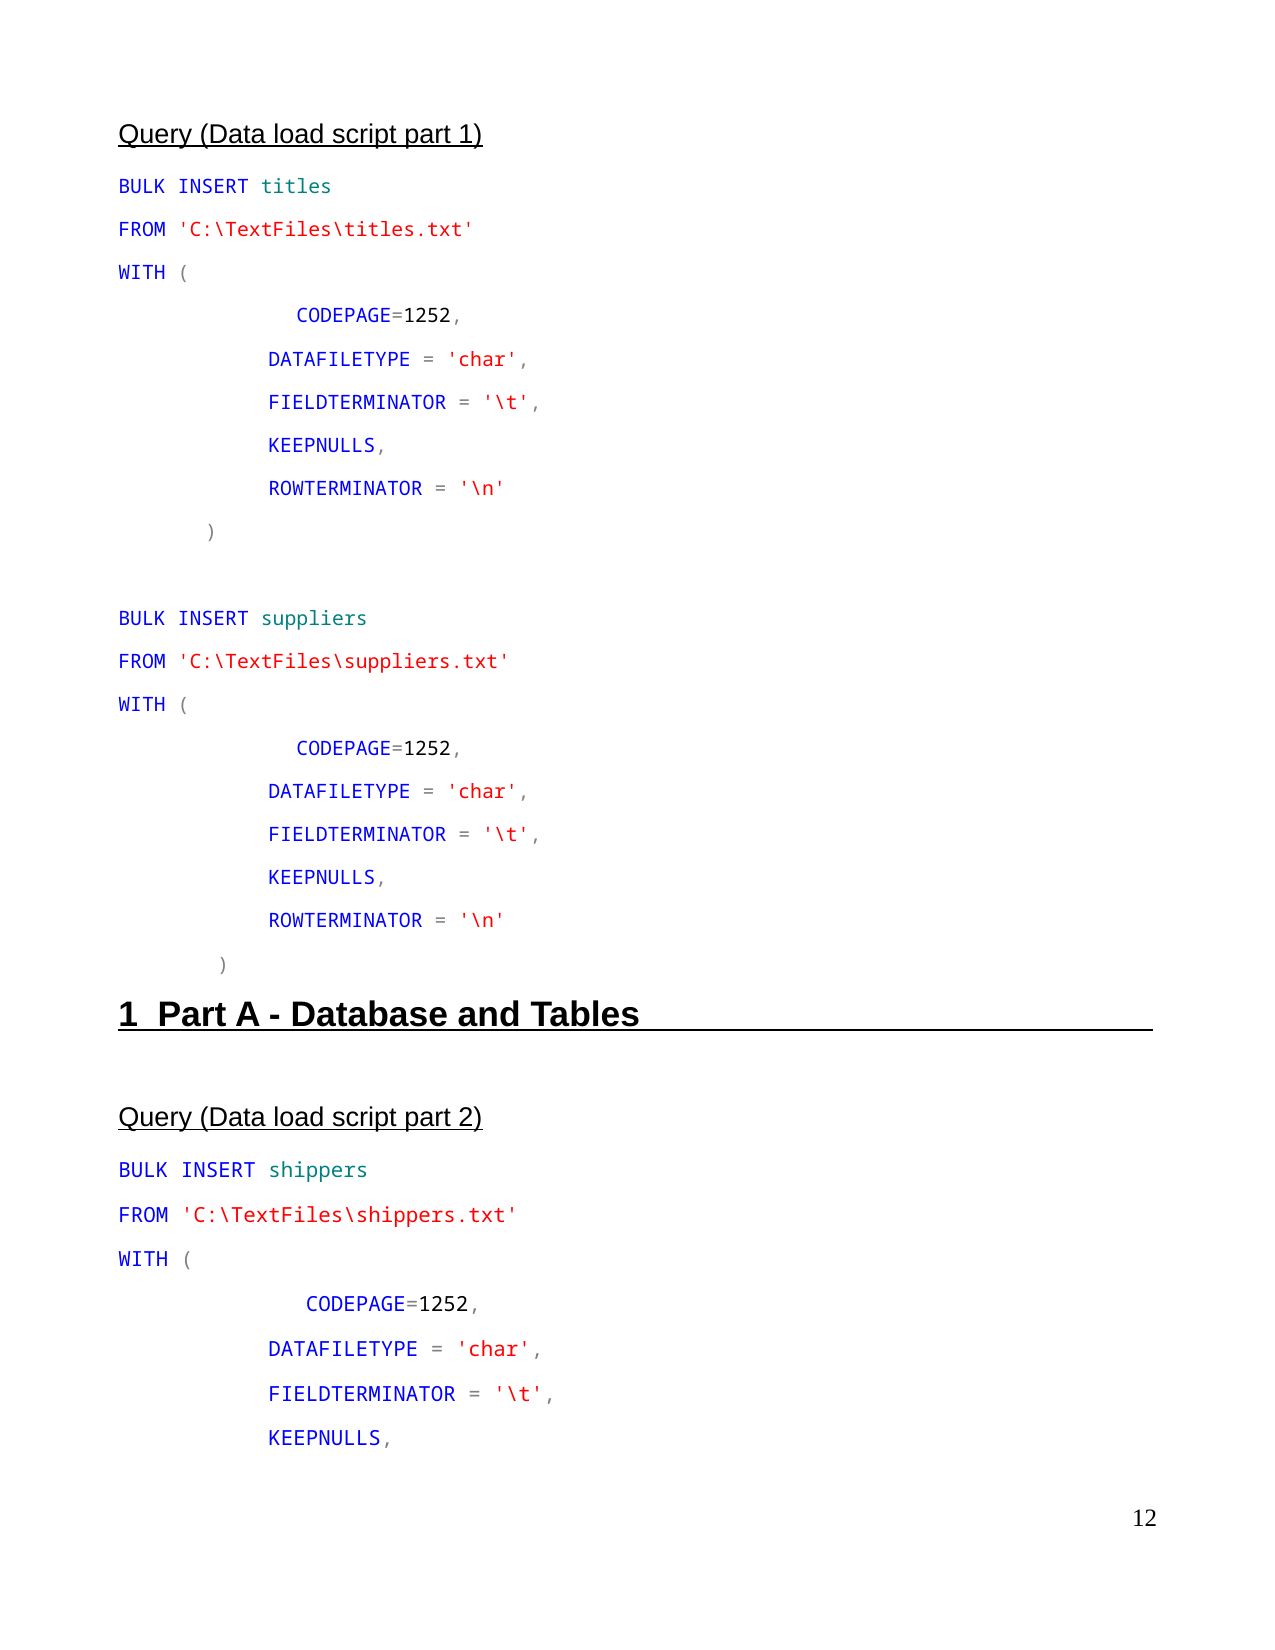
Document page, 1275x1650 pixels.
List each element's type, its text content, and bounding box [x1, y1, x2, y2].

text DATAFILETYPE = 'char', [118, 345, 1157, 372]
text FIELDTERMINATOR = '\t', [118, 388, 1157, 415]
text DATAFILETYPE = 'char', [118, 777, 1157, 804]
text ROWTERMINATOR = '\n' [118, 907, 1157, 934]
text WITH ( [118, 691, 1157, 718]
text KEEPNULLS, [118, 863, 1157, 891]
text Query (Data load script part 1) [118, 118, 1157, 149]
text CODEPAGE=1252, [118, 1289, 1157, 1318]
text CODEPAGE=1252, [118, 302, 1157, 328]
text WITH ( [118, 1244, 1157, 1273]
text KEEPNULLS, [118, 431, 1157, 458]
text ) [118, 950, 1157, 977]
text WITH ( [118, 258, 1157, 285]
text FROM 'C:\TextFiles\suppliers.txt' [118, 647, 1157, 674]
text CODEPAGE=1252, [118, 734, 1157, 761]
text 1 Part A - Database and Tables [118, 993, 1157, 1034]
text BULK INSERT suppliers [118, 604, 1157, 631]
text FIELDTERMINATOR = '\t', [118, 820, 1157, 847]
text ) [118, 518, 1157, 545]
text FIELDTERMINATOR = '\t', [118, 1379, 1157, 1407]
text FROM 'C:\TextFiles\titles.txt' [118, 215, 1157, 242]
text ROWTERMINATOR = '\n' [118, 474, 1157, 501]
text KEEPNULLS, [118, 1423, 1157, 1452]
text BULK INSERT titles [118, 172, 1157, 199]
text Query (Data load script part 2) [118, 1101, 1157, 1133]
text DATAFILETYPE = 'char', [118, 1334, 1157, 1362]
text BULK INSERT shippers [118, 1155, 1157, 1184]
text FROM 'C:\TextFiles\shippers.txt' [118, 1200, 1157, 1228]
